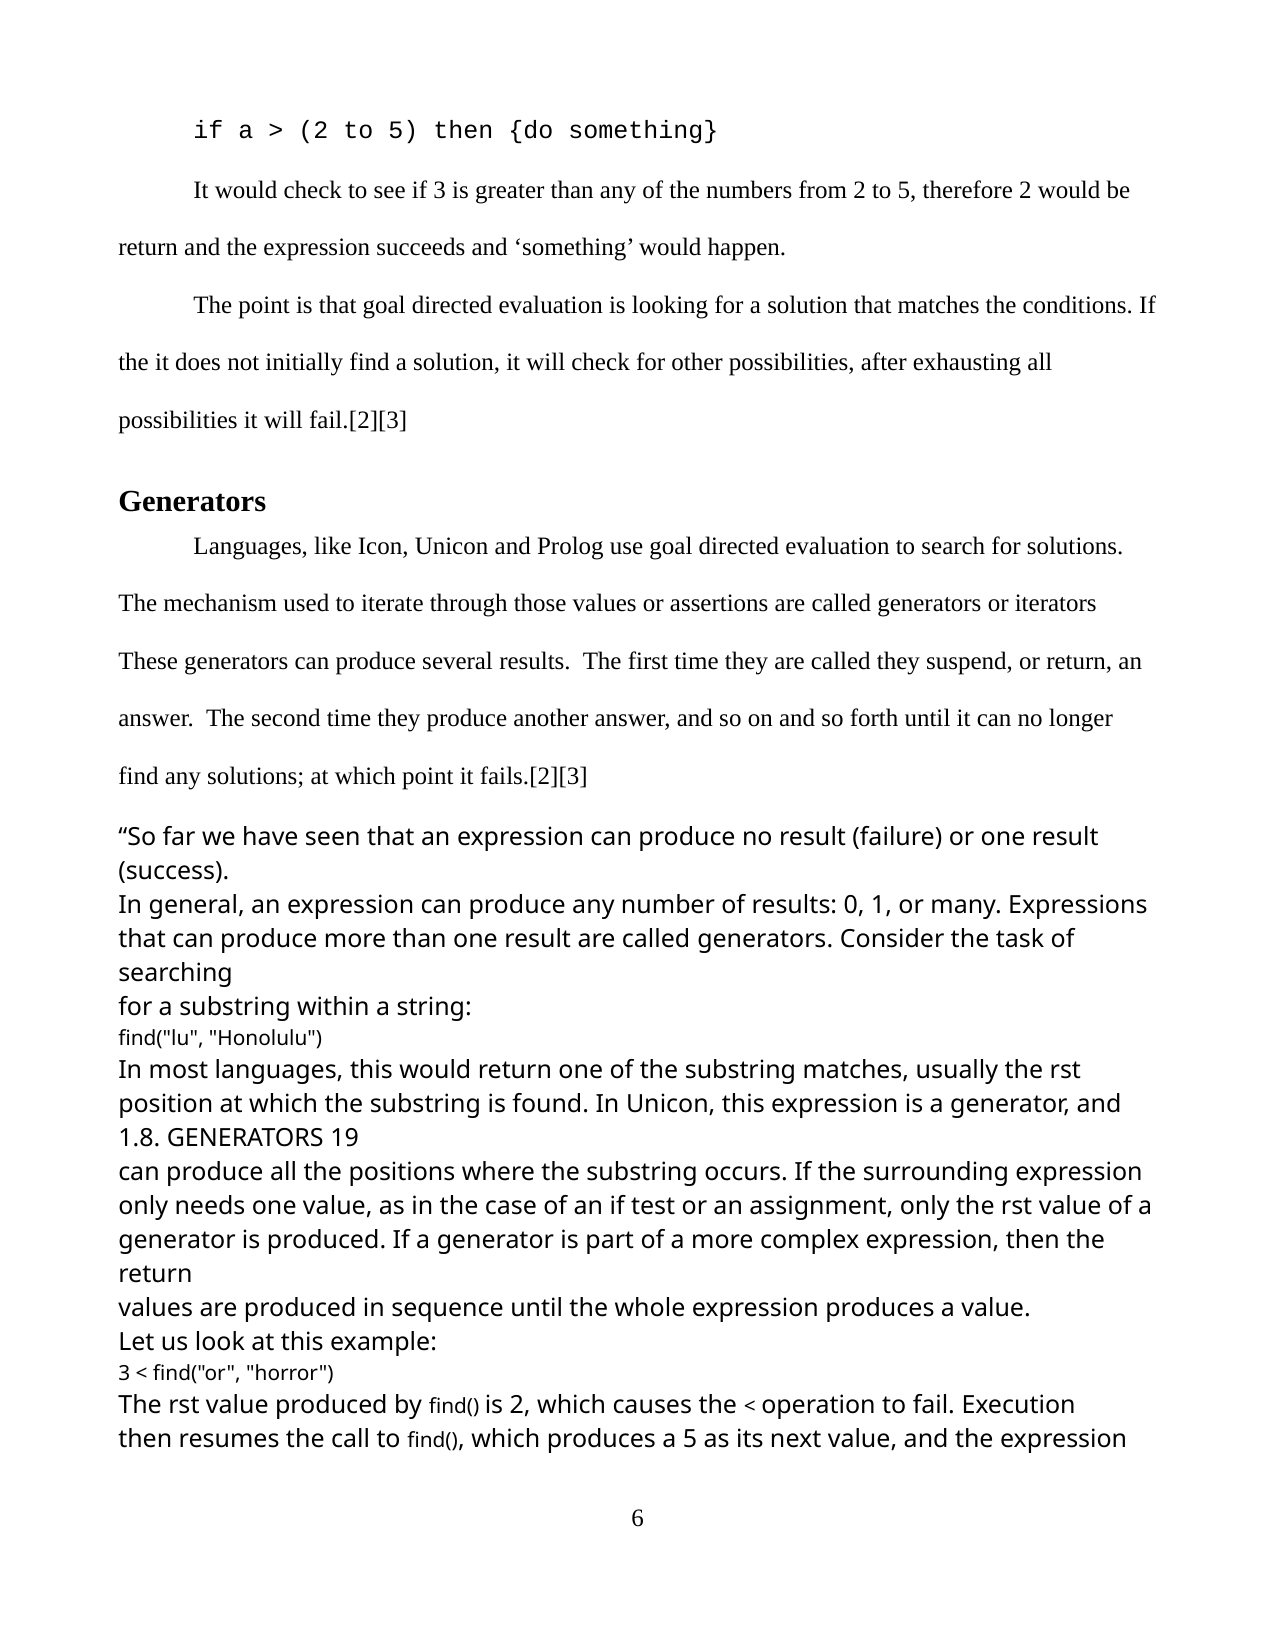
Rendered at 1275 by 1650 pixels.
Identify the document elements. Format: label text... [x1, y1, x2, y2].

text The point is that goal directed evaluation is looking for a solution that matches the conditions. If the it does not initially find a solution, it will check for other possibilities, after exhausting all possibilities it will fail.[2]⁠[3]⁠ [118, 290, 1157, 433]
text It would check to see if 3 is greater than any of the numbers from 2 to 5, therefore 2 would be return and the expression succeeds and ‘something’ would happen. [118, 175, 1157, 261]
text “So far we have seen that an expression can produce no result (failure) or one result (success). [118, 818, 1157, 887]
text if a > (2 to 5) then {do something} [193, 118, 1157, 146]
text In most languages, this would return one of the substring matches, usually the rst [118, 1051, 1157, 1085]
text Languages, like Icon, Unicon and Prolog use goal directed evaluation to search for solutions. The mechanism used to iterate through those values or assertions are called generators or iterators These generators can produce several results. The first time they are called they suspend, or return, an answer. The second time they produce another answer, and so on and so forth until it can no longer find any solutions; at which point it fails.[2]⁠[3]⁠ [118, 531, 1157, 790]
subtitle Generators [118, 483, 1157, 518]
text The rst value produced by find() is 2, which causes the < operation to fail. Execution [118, 1386, 1157, 1420]
text only needs one value, as in the case of an if test or an assignment, only the rst value of a [118, 1187, 1157, 1222]
text In general, an expression can produce any number of results: 0, 1, or many. Expressions [118, 887, 1157, 921]
text that can produce more than one result are called generators. Consider the task of searching [118, 921, 1157, 989]
text Let us look at this example: [118, 1324, 1157, 1358]
text for a substring within a string: [118, 989, 1157, 1023]
text values are produced in sequence until the whole expression produces a value. [118, 1290, 1157, 1324]
text position at which the substring is found. In Unicon, this expression is a generator, and [118, 1085, 1157, 1119]
text find("lu", "Honolulu") [118, 1023, 1157, 1051]
text can produce all the positions where the substring occurs. If the surrounding expression [118, 1153, 1157, 1187]
text then resumes the call to find(), which produces a 5 as its next value, and the expression [118, 1420, 1157, 1454]
text 1.8. GENERATORS 19 [118, 1119, 1157, 1153]
text 3 < find("or", "horror") [118, 1358, 1157, 1386]
text generator is produced. If a generator is part of a more complex expression, then the return [118, 1222, 1157, 1290]
